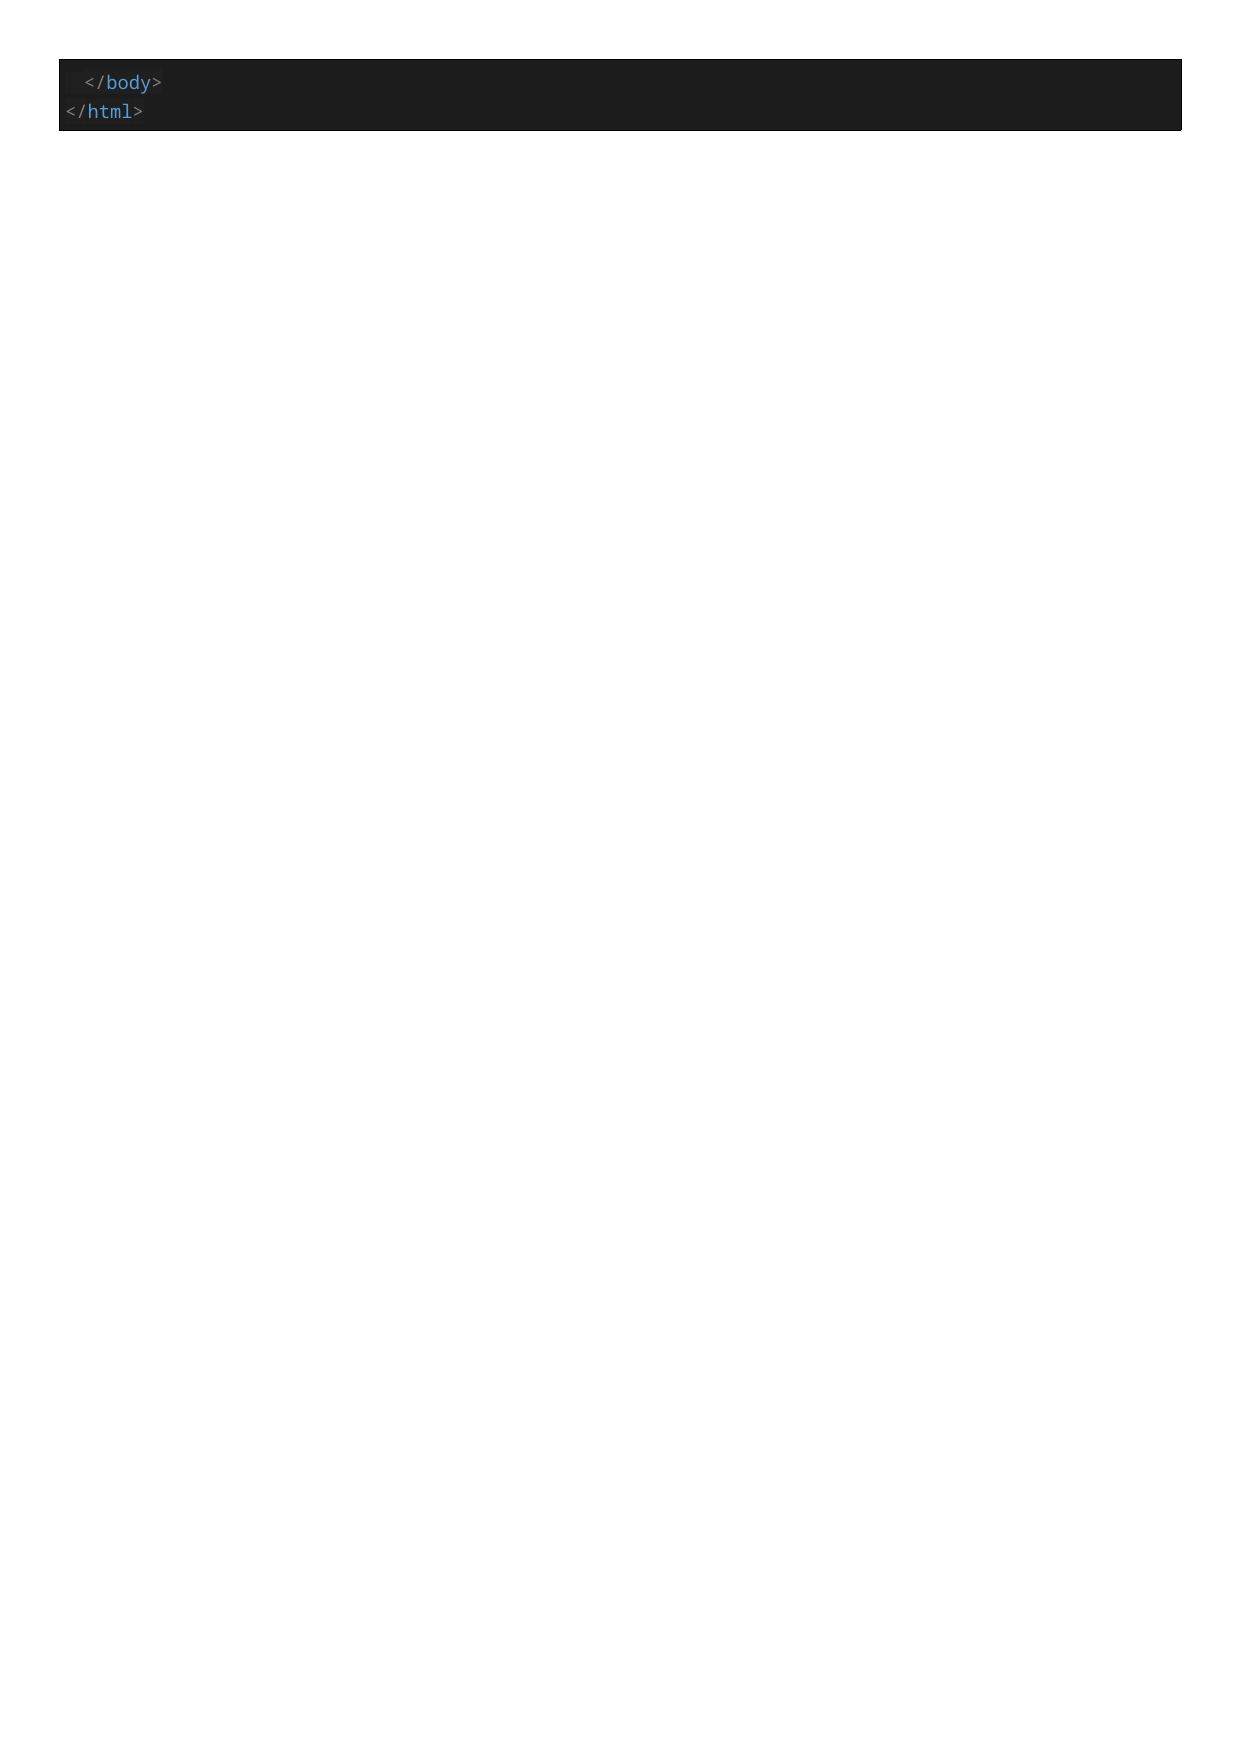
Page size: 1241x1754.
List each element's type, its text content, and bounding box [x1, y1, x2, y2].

table_header </body> </html> [60, 60, 1181, 130]
